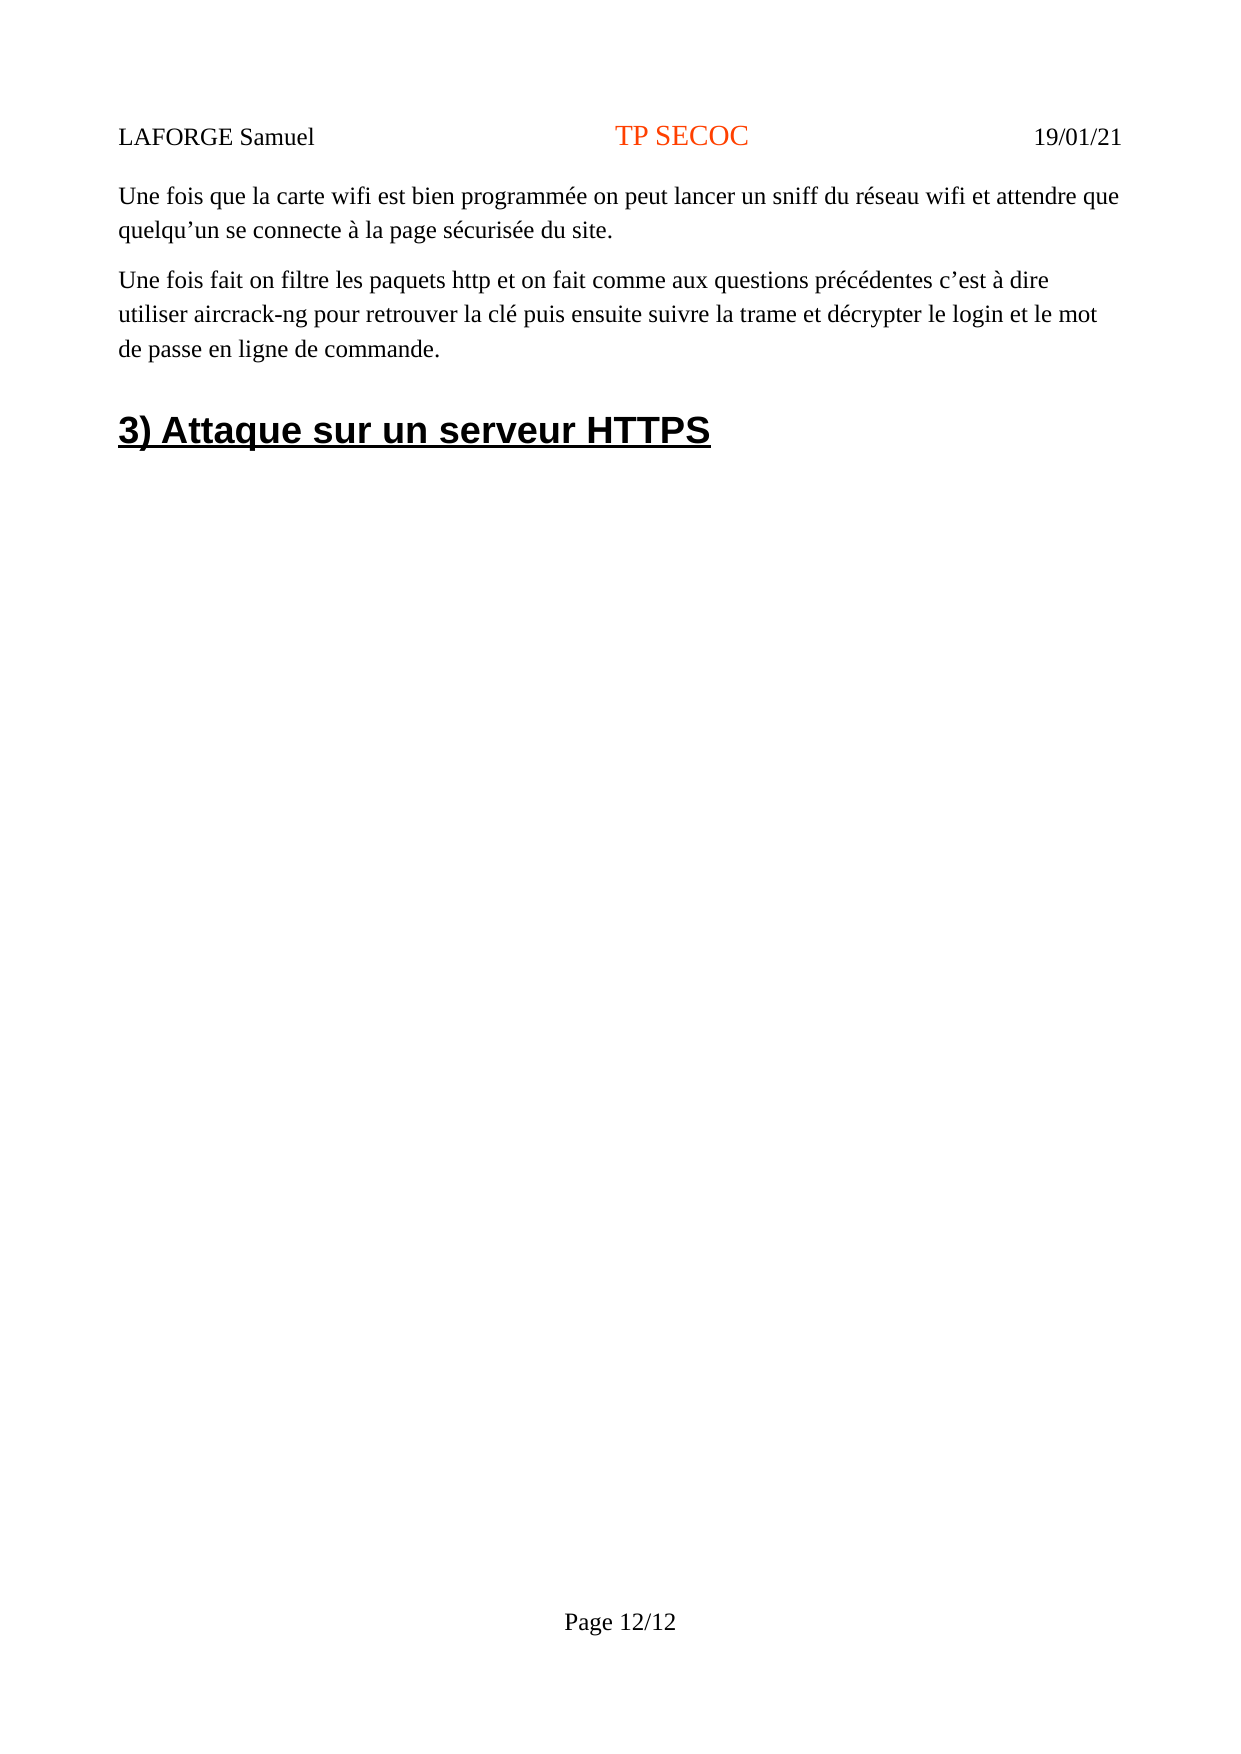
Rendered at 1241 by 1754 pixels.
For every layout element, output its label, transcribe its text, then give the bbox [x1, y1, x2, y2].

text Une fois fait on filtre les paquets http et on fait comme aux questions précédentes c’est à dire utiliser aircrack-ng pour retrouver la clé puis ensuite suivre la trame et décrypter le login et le mot de passe en ligne de commande. [118, 265, 1122, 362]
text Une fois que la carte wifi est bien programmée on peut lancer un sniff du réseau wifi et attendre que quelqu’un se connecte à la page sécurisée du site. [118, 181, 1122, 244]
subtitle 3) Attaque sur un serveur HTTPS [118, 408, 1122, 451]
